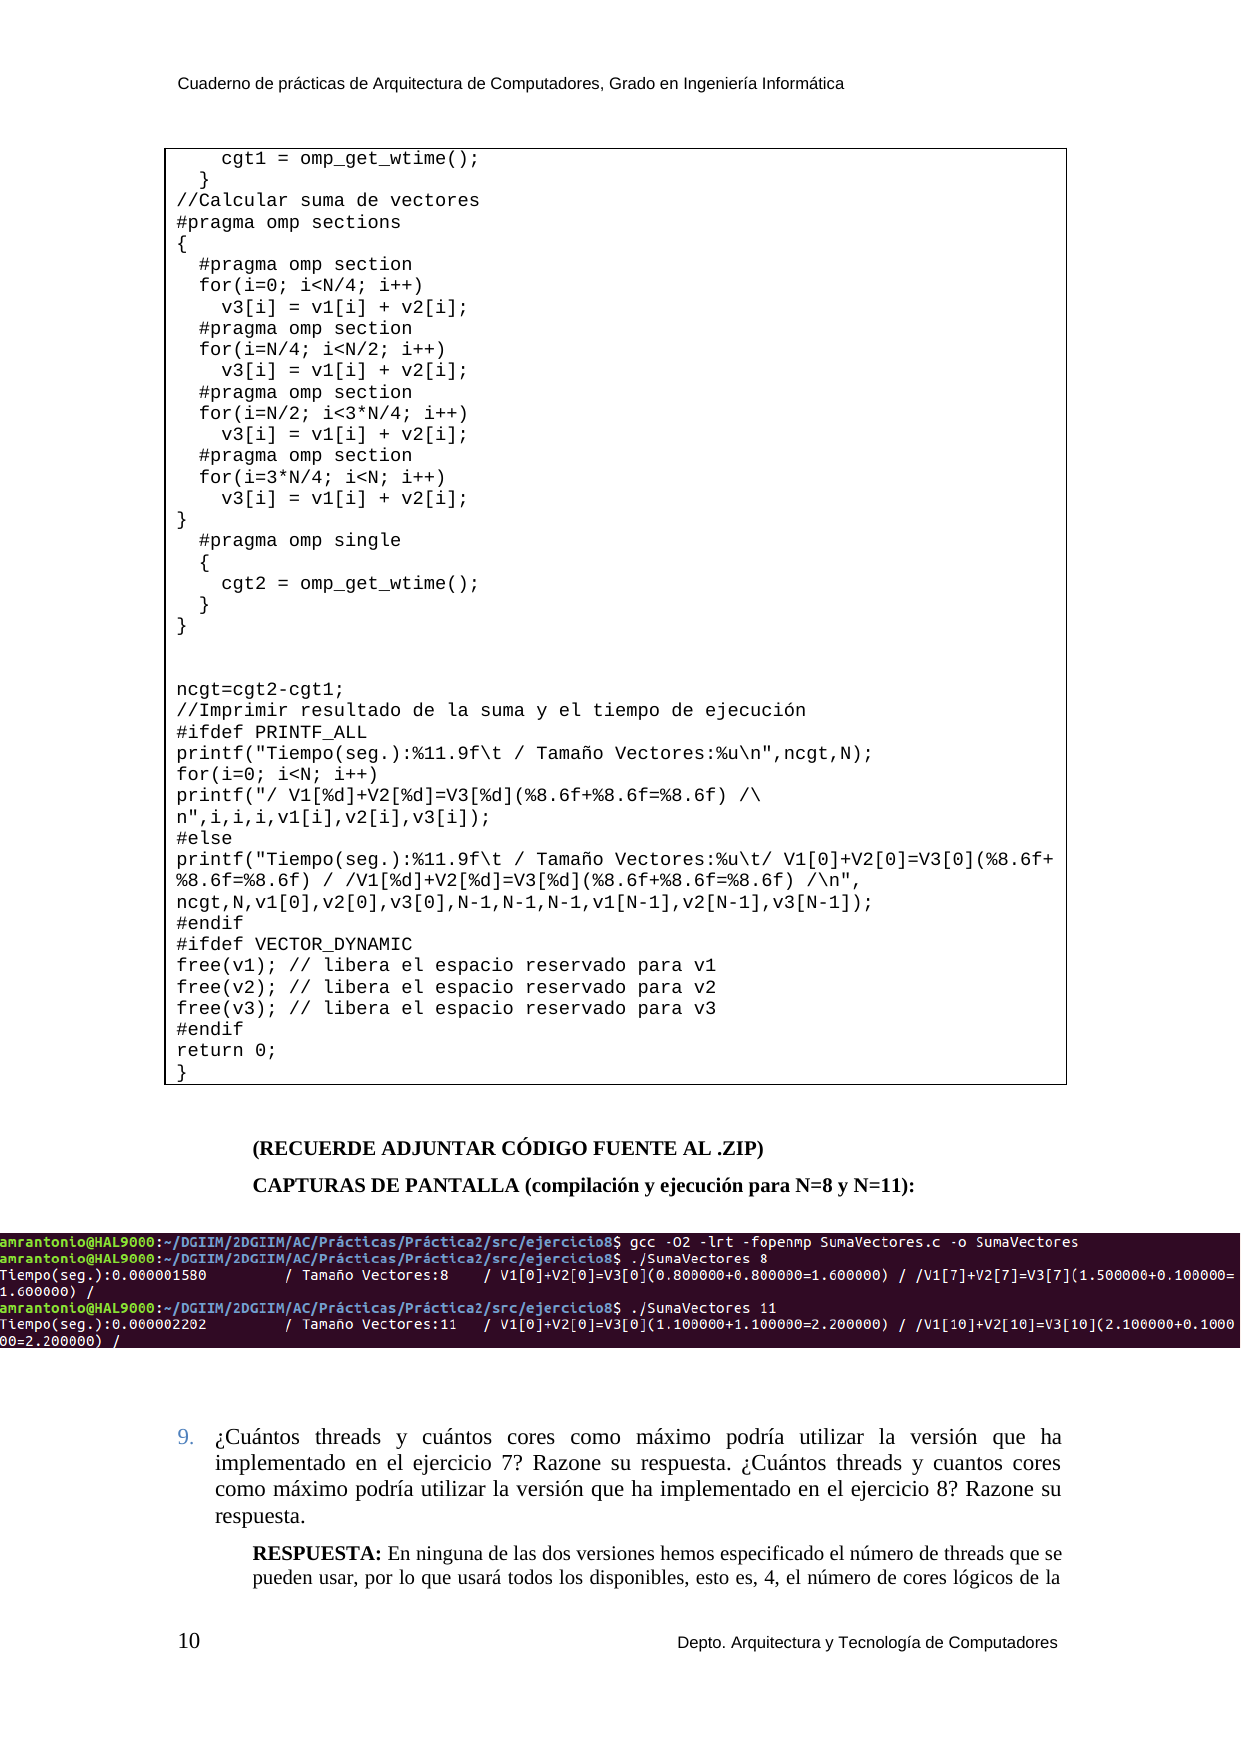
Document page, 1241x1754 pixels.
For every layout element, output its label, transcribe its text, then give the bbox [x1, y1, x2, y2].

text CAPTURAS DE PANTALLA (compilación y ejecución para N=8 y N=11): [252, 1173, 1063, 1197]
text RESPUESTA: En ninguna de las dos versiones hemos especificado el número de threads que se pueden usar, por lo que usará todos los disponibles, esto es, 4, el número de cores lógicos de la [252, 1541, 1063, 1589]
text (RECUERDE ADJUNTAR CÓDIGO FUENTE AL .ZIP) [252, 1136, 1063, 1160]
list ¿Cuántos threads y cuántos cores como máximo podría utilizar la versión que ha implementado en el ejercicio 7? Razone su respuesta. ¿Cuántos threads y cuantos cores como máximo podría utilizar la versión que ha implementado en el ejercicio 8? Razone su respuesta. [177, 1423, 1063, 1528]
picture [0, 1233, 1241, 1348]
table_header cgt1 = omp_get_wtime(); } //Calcular suma de vectores #pragma omp sections { #pragma omp section for(i=0; i<N/4; i++) v3[i] = v1[i] + v2[i]; #pragma omp section for(i=N/4; i<N/2; i++) v3[i] = v1[i] + v2[i]; #pragma omp section for(i=N/2; i<3*N/4; i++) v3[i] = v1[i] + v2[i]; #pragma omp section for(i=3*N/4; i<N; i++) v3[i] = v1[i] + v2[i]; } #pragma omp single { cgt2 = omp_get_wtime(); } } ncgt=cgt2-cgt1; //Imprimir resultado de la suma y el tiempo de ejecución #ifdef PRINTF_ALL printf("Tiempo(seg.):%11.9f\t / Tamaño Vectores:%u\n",ncgt,N); for(i=0; i<N; i++) printf("/ V1[%d]+V2[%d]=V3[%d](%8.6f+%8.6f=%8.6f) /\n",i,i,i,v1[i],v2[i],v3[i]); #else printf("Tiempo(seg.):%11.9f\t / Tamaño Vectores:%u\t/ V1[0]+V2[0]=V3[0](%8.6f+%8.6f=%8.6f) / /V1[%d]+V2[%d]=V3[%d](%8.6f+%8.6f=%8.6f) /\n", ncgt,N,v1[0],v2[0],v3[0],N-1,N-1,N-1,v1[N-1],v2[N-1],v3[N-1]); #endif #ifdef VECTOR_DYNAMIC free(v1); // libera el espacio reservado para v1 free(v2); // libera el espacio reservado para v2 free(v3); // libera el espacio reservado para v3 #endif return 0; } [166, 149, 1066, 1084]
